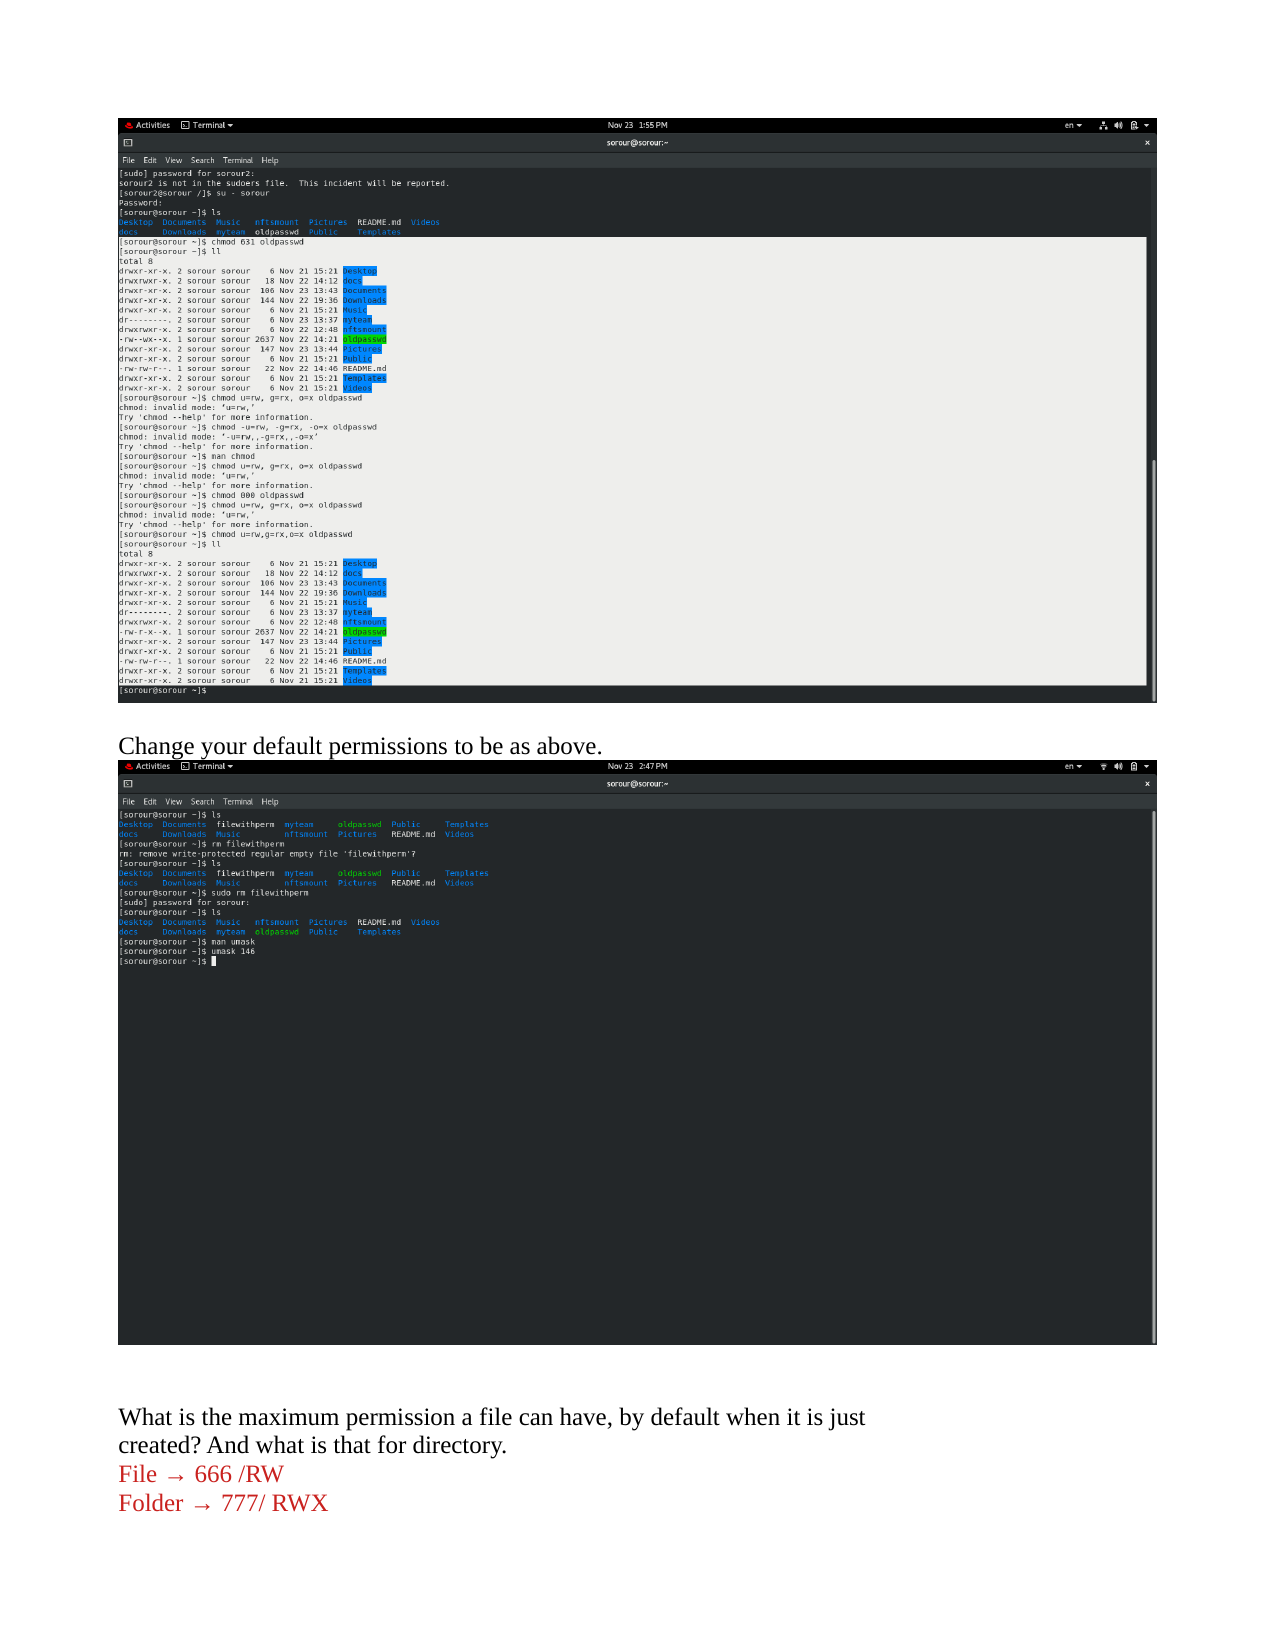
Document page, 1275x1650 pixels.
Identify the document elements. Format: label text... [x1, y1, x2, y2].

text What is the maximum permission a file can have, by default when it is just [118, 1402, 1157, 1430]
text File → 666 /RW [118, 1459, 1157, 1488]
picture [118, 760, 1157, 1345]
text created? And what is that for directory. [118, 1430, 1157, 1459]
text Change your default permissions to be as above. [118, 731, 1157, 760]
picture [118, 118, 1157, 703]
text Folder → 777/ RWX [118, 1488, 1157, 1517]
